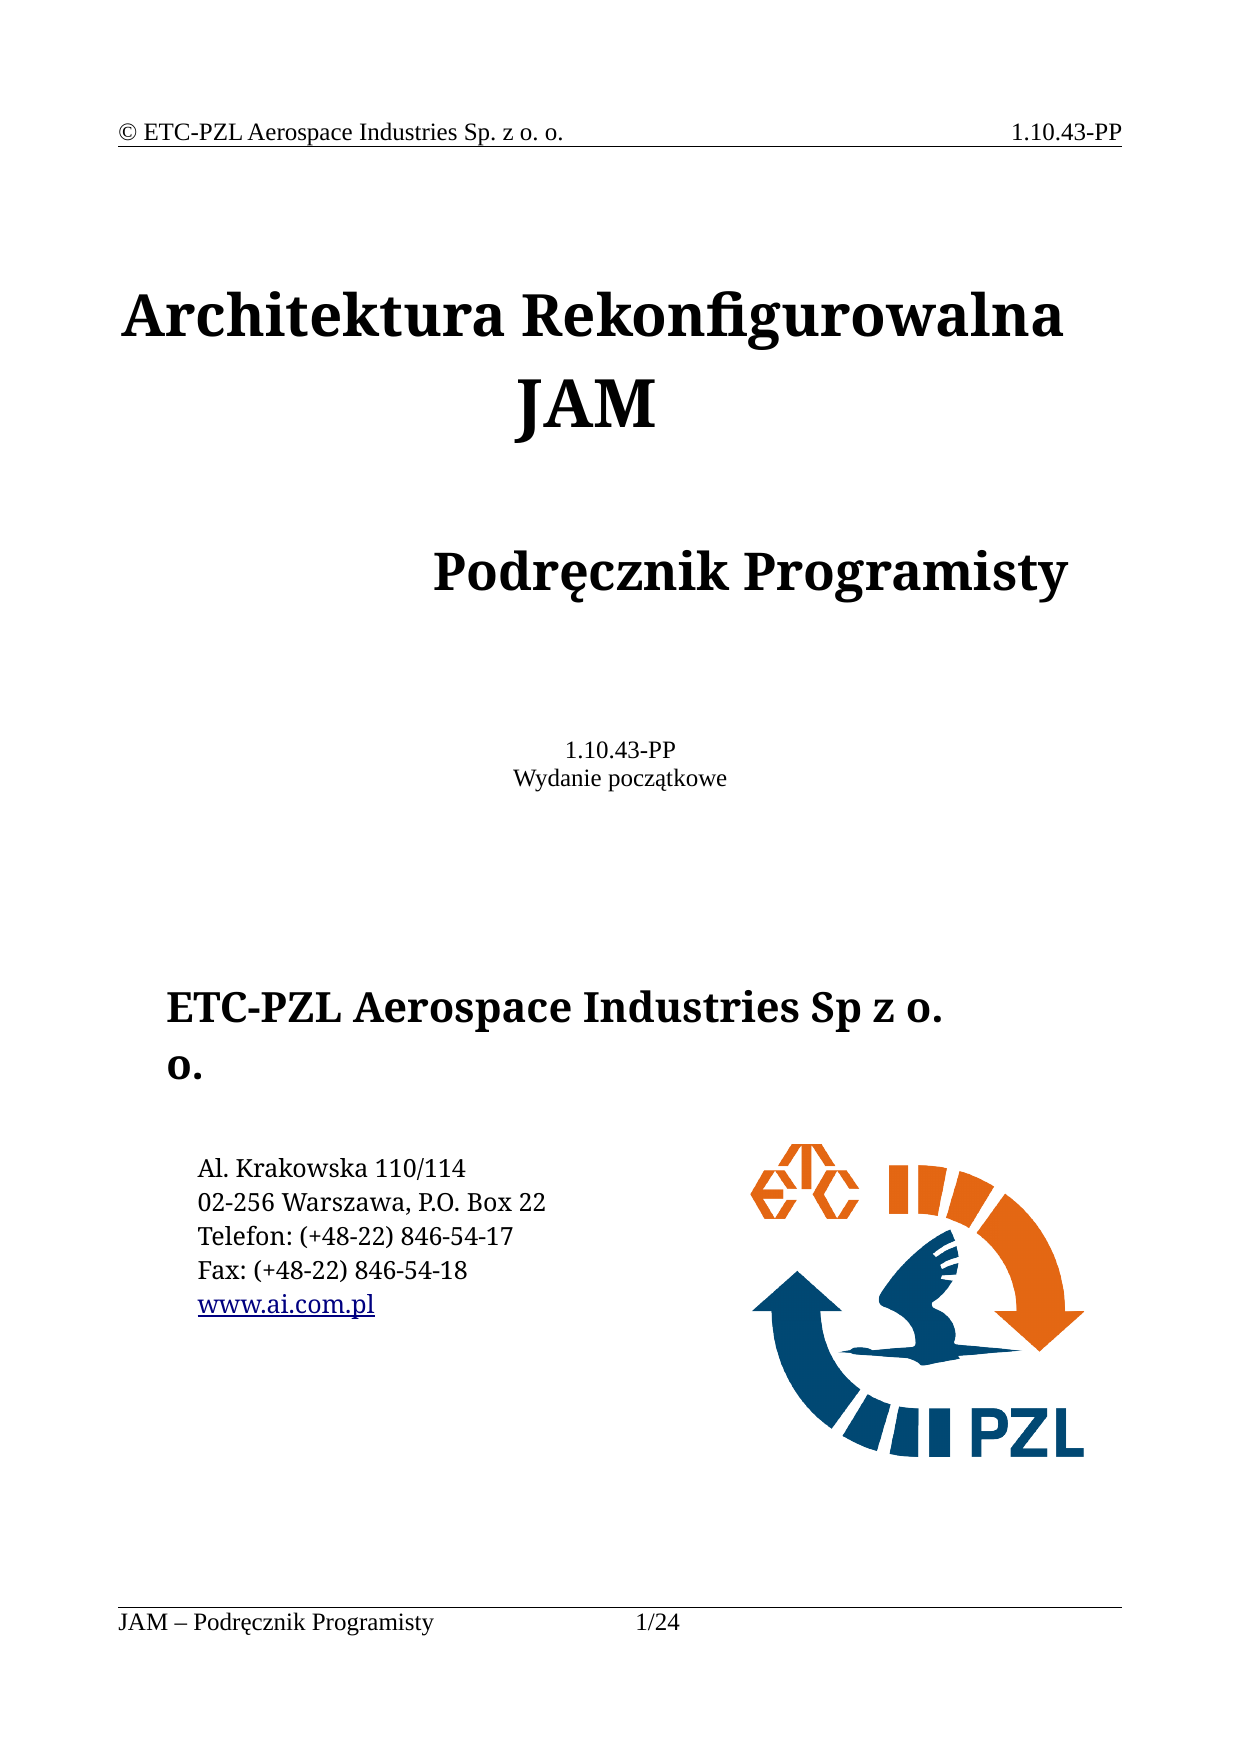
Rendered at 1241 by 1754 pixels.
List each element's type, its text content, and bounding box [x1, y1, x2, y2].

text Podręcznik Programisty [118, 535, 1069, 606]
text Wydanie początkowe [118, 764, 1122, 791]
text Architektura Rekonfigurowalna JAM [118, 265, 1069, 447]
text ETC-PZL Aerospace Industries Sp z o. o. [166, 978, 946, 1091]
text Al. Krakowska 110/114 02-256 Warszawa, P.O. Box 22 Telefon: (+48-22) 846-54-17 Fax: (+48-22) 846-54-18 [197, 1150, 750, 1287]
picture [750, 1144, 1085, 1457]
text www.ai.com.pl [197, 1287, 750, 1321]
text 1.10.43-PP [118, 736, 1122, 764]
